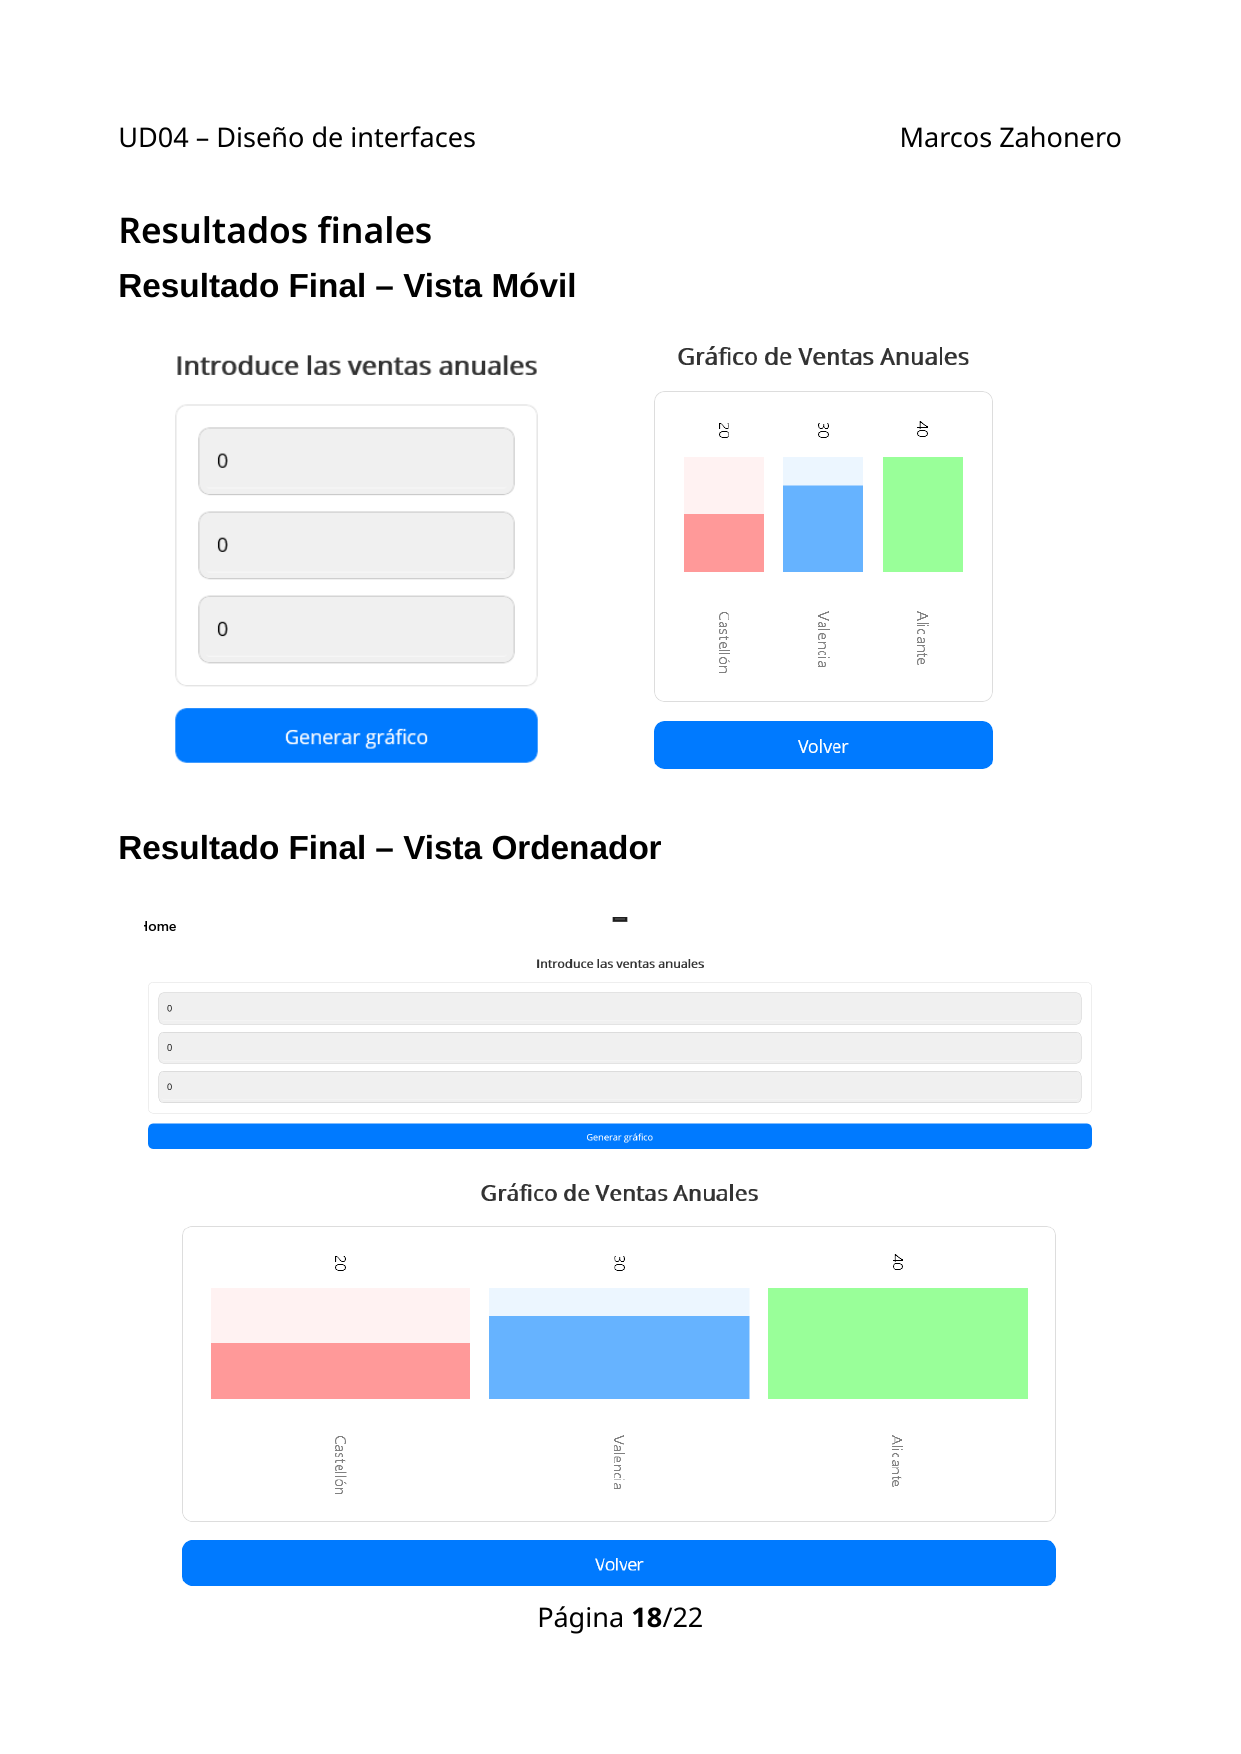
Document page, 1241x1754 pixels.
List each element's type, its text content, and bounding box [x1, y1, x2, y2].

picture [144, 917, 1097, 1153]
picture [160, 304, 552, 777]
subtitle Resultados finales [118, 205, 1122, 253]
subtitle Resultado Final – Vista Ordenador [118, 828, 1122, 867]
picture [648, 318, 995, 774]
subtitle Resultado Final – Vista Móvil [118, 266, 1122, 304]
picture [178, 1160, 1063, 1593]
